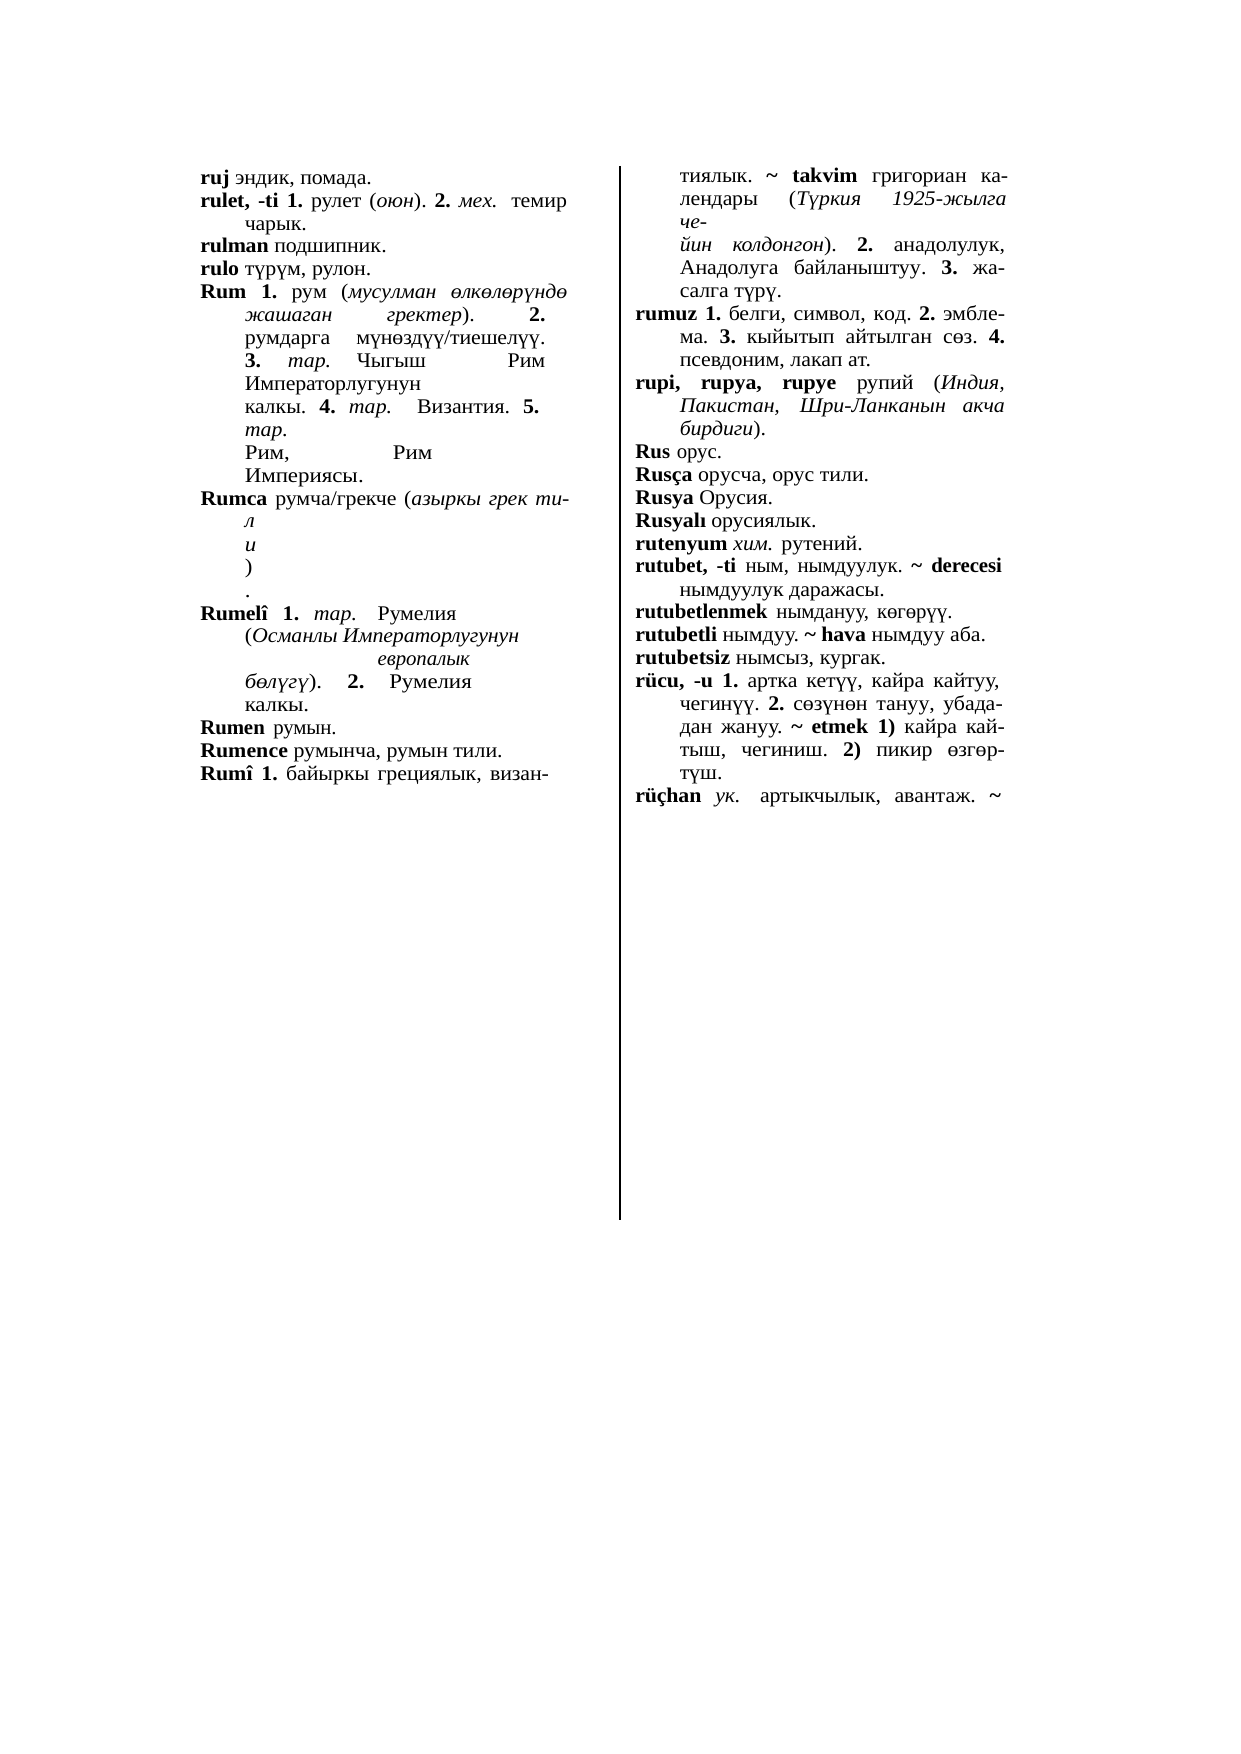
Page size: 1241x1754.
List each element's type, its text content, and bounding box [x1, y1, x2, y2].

text Rumelî 1. тар. Румелия (Османлы Императорлугунун европалык [200, 602, 545, 670]
text Рим, Рим Империясы. [244, 441, 432, 487]
text Rusça орусча, орус тили. [635, 463, 1041, 486]
text rupi, rupya, rupye рупий (Индия, Пакистан, Шри-Ланканын акча бирдиги). [635, 371, 1005, 440]
text жашаган гректер). 2. румдарга мүнөздүү/тиешелүү. 3. тар. Чыгыш Рим Императорлугунун [244, 303, 545, 395]
text Rumence румынча, румын тили. [200, 739, 606, 762]
text йин колдонгон). 2. анадолулук, Анадолуга байланыштуу. 3. жа- салга түрү. [679, 233, 1005, 302]
text ruj эндик, помада. [200, 164, 606, 189]
text Rusya Орусия. [635, 486, 1053, 509]
text тиялык. ~ takvim григориан ка- лендары (Түркия 1925-жылга че- [635, 164, 1008, 233]
text Rusyalı орусиялык. [635, 509, 1053, 532]
text rumuz 1. белги, символ, код. 2. эмбле- ма. 3. кыйытып айтылган сөз. 4. псевдоним, лакап ат. [635, 302, 1005, 371]
text rutubet, -ti ным, нымдуулук. ~ derecesi [635, 554, 1065, 577]
text ли). [244, 509, 255, 602]
text Rus орус. [635, 440, 1041, 463]
text rulet, -ti 1. рулет (оюн). 2. мех. темир чарык. [200, 189, 581, 234]
text дан жануу. ~ etmek 1) кайра кай- тыш, чегиниш. 2) пикир өзгөр- түш. [679, 715, 1005, 784]
text калкы. 4. тар. Византия. 5. тар. [244, 395, 539, 441]
text Rumca румча/грекче (азыркы грек ти- [200, 487, 606, 509]
text бөлүгү). 2. Румелия калкы. [244, 670, 472, 716]
text rutubetsiz нымсыз, кургак. [635, 646, 1065, 669]
text Rumî 1. байыркы грециялык, визан- [200, 762, 549, 785]
text rutenyum хим. рутений. [635, 532, 1065, 554]
text rulo түрүм, рулон. [200, 257, 601, 280]
text нымдуулук даражасы. rutubetlenmek нымдануу, көгөрүү. rutubetli нымдуу. ~ hava нымдуу аба. [635, 578, 1015, 646]
text rüçhan ук. артыкчылык, авантаж. ~ [635, 784, 1065, 807]
text Rumen румын. [200, 716, 606, 739]
text Rum 1. рум (мусулман өлкөлөрүндө [200, 280, 606, 303]
text rulman подшипник. [200, 234, 601, 257]
text rücu, -u 1. артка кетүү, кайра кайтуу, чегинүү. 2. сөзүнөн тануу, убада- [635, 669, 1048, 715]
